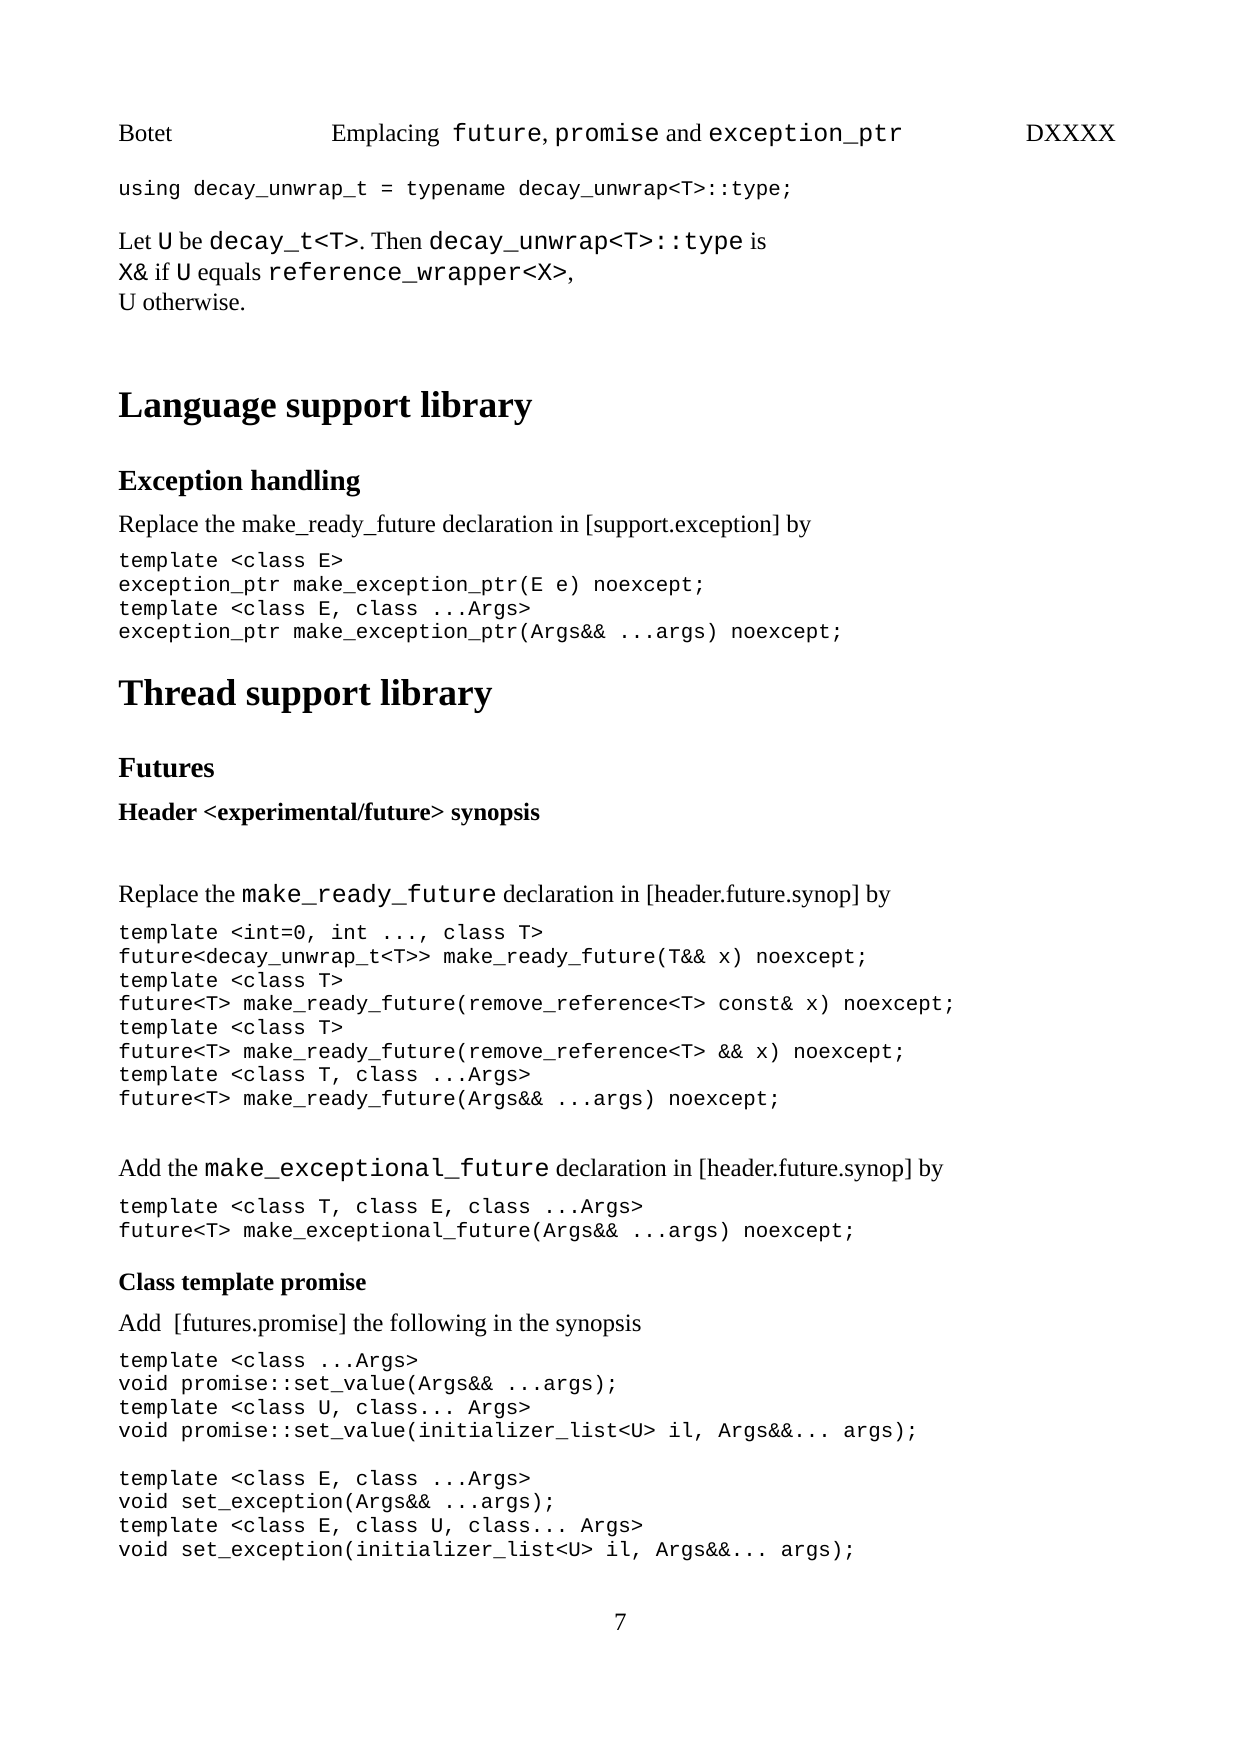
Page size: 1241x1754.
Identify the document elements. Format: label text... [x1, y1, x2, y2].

text template <class U, class... Args> [118, 1397, 1122, 1421]
text Add the make_exceptional_future declaration in [header.future.synop] by [118, 1153, 1122, 1184]
text using decay_unwrap_t = typename decay_unwrap<T>::type; [118, 178, 1122, 202]
text future<T> make_ready_future(remove_reference<T> const& x) noexcept; [118, 993, 1122, 1017]
text future<T> make_exceptional_future(Args&& ...args) noexcept; [118, 1220, 1122, 1243]
text template <class T, class ...Args> [118, 1064, 1122, 1088]
text Replace the make_ready_future declaration in [header.future.synop] by [118, 879, 1122, 910]
text Header <experimental/future> synopsis [118, 797, 1122, 825]
text U otherwise. [118, 287, 1122, 316]
text void set_exception(Args&& ...args); [118, 1491, 1122, 1515]
text void promise::set_value(Args&& ...args); [118, 1373, 1122, 1397]
subtitle Exception handling [118, 463, 1122, 497]
text Replace the make_ready_future declaration in [support.exception] by [118, 509, 1122, 538]
text future<T> make_ready_future(remove_reference<T> && x) noexcept; [118, 1041, 1122, 1064]
text template <int=0, int ..., class T> [118, 922, 1122, 946]
text future<T> make_ready_future(Args&& ...args) noexcept; [118, 1088, 1122, 1112]
text X& if U equals reference_wrapper<X>, [118, 257, 1122, 287]
text void set_exception(initializer_list<U> il, Args&&... args); [118, 1539, 1122, 1562]
text template <class E, class U, class... Args> [118, 1515, 1122, 1539]
subtitle Futures [118, 751, 1122, 784]
text future<decay_unwrap_t<T>> make_ready_future(T&& x) noexcept; [118, 946, 1122, 970]
text template <class E, class ...Args> [118, 598, 1122, 621]
text Add [futures.promise] the following in the synopsis [118, 1308, 1122, 1337]
text template <class T> [118, 970, 1122, 993]
text exception_ptr make_exception_ptr(Args&& ...args) noexcept; [118, 621, 1122, 645]
subtitle Language support library [118, 382, 1122, 426]
text template <class ...Args> [118, 1349, 1122, 1373]
text template <class E, class ...Args> [118, 1468, 1122, 1491]
text template <class E> [118, 550, 1122, 574]
text template <class T> [118, 1017, 1122, 1041]
text template <class T, class E, class ...Args> [118, 1196, 1122, 1220]
text Let U be decay_t<T>. Then decay_unwrap<T>::type is [118, 226, 1122, 257]
text exception_ptr make_exception_ptr(E e) noexcept; [118, 574, 1122, 598]
subtitle Thread support library [118, 670, 1122, 713]
text Class template promise [118, 1267, 1122, 1296]
text void promise::set_value(initializer_list<U> il, Args&&... args); [118, 1421, 1122, 1444]
